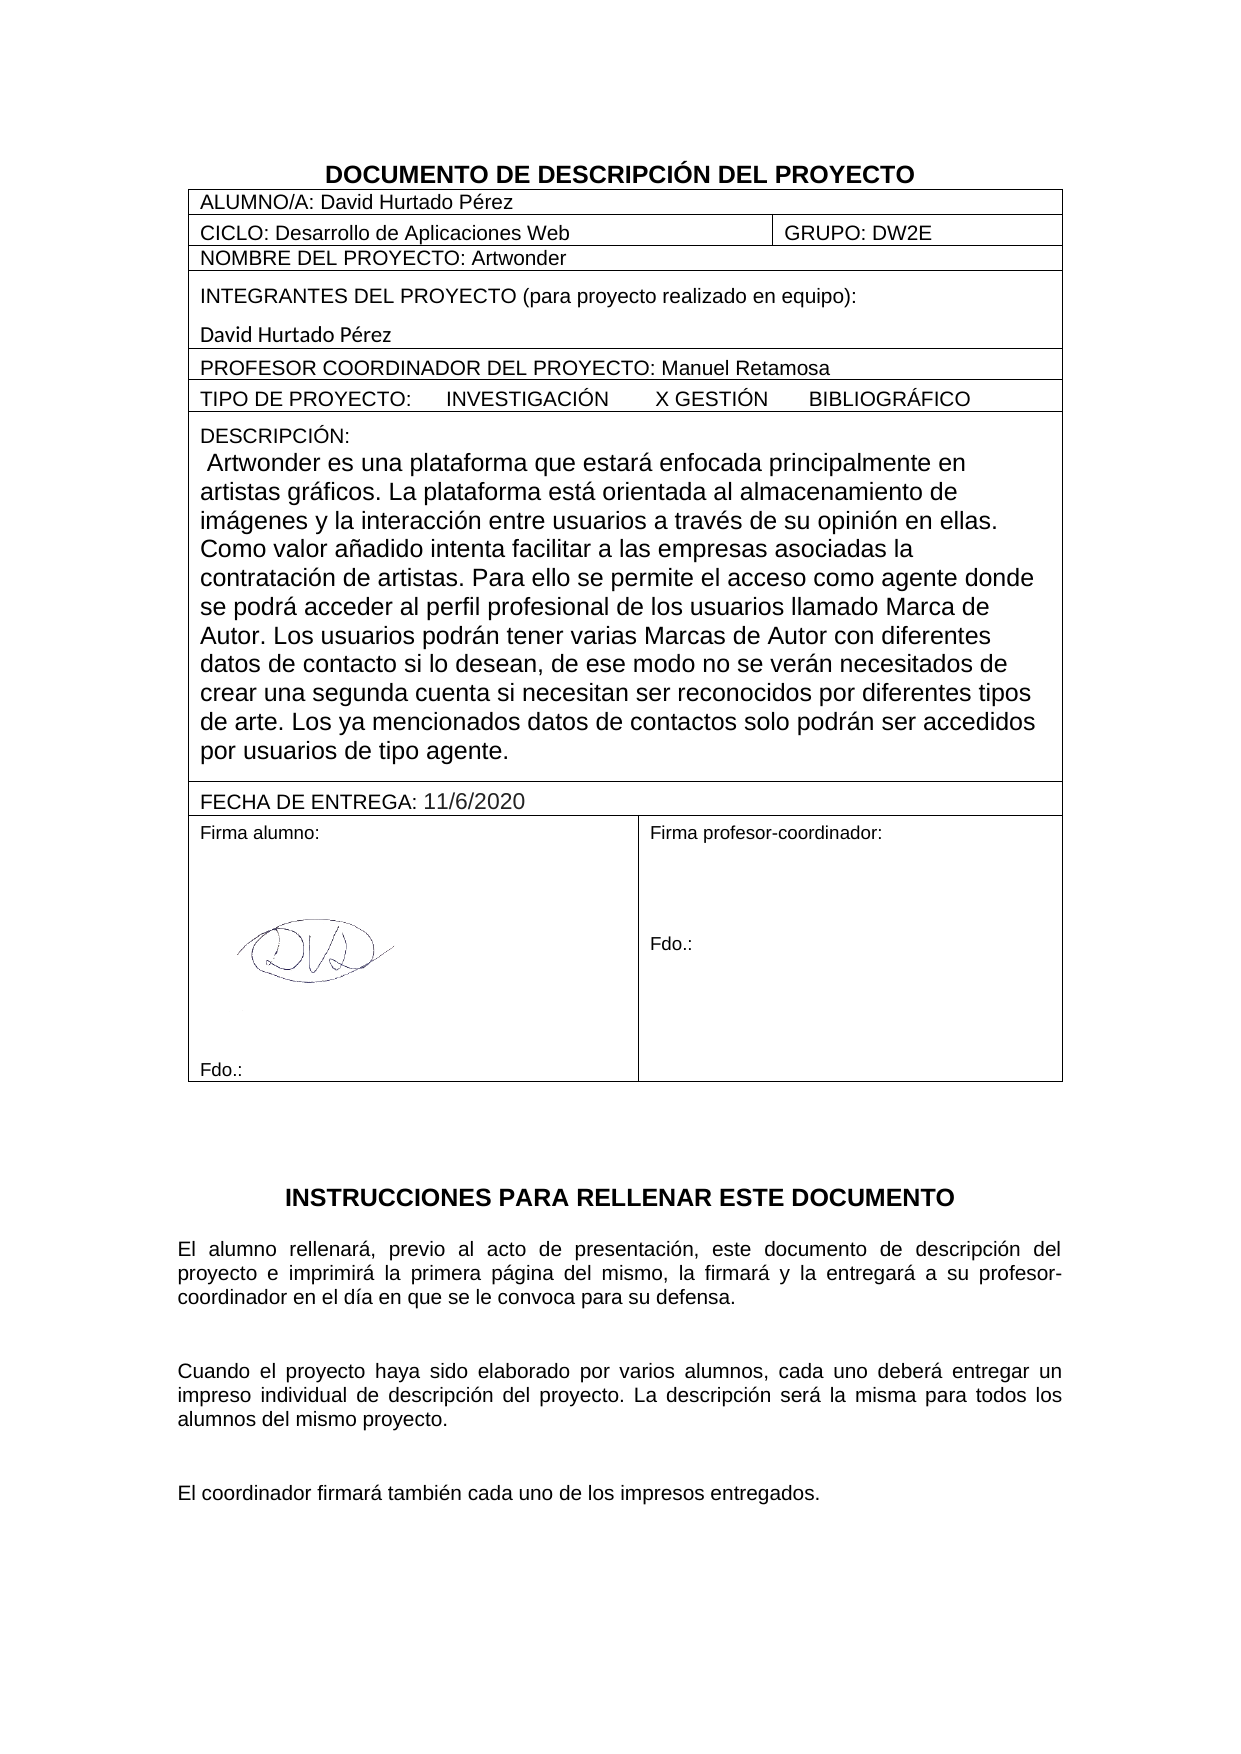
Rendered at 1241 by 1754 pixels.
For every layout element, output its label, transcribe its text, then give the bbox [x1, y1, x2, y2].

text INSTRUCCIONES PARA RELLENAR ESTE DOCUMENTO [177, 1183, 1063, 1212]
table_cell CICLO: Desarrollo de Aplicaciones Web [189, 215, 772, 245]
text El alumno rellenará, previo al acto de presentación, este documento de descripción del proyecto e imprimirá la primera página del mismo, la firmará y la entregará a su profesor-coordinador en el día en que se le convoca para su defensa. [177, 1237, 1063, 1309]
table_header ALUMNO/A: David Hurtado Pérez [189, 190, 1062, 214]
text DOCUMENTO DE DESCRIPCIÓN DEL PROYECTO [177, 160, 1063, 189]
table_cell Firma profesor-coordinador: Fdo.: [639, 816, 1062, 1081]
table_cell FECHA DE ENTREGA: 11/6/2020 [189, 782, 1062, 815]
table_cell NOMBRE DEL PROYECTO: Artwonder [189, 246, 1062, 270]
table_cell PROFESOR COORDINADOR DEL PROYECTO: Manuel Retamosa [189, 349, 1062, 379]
table_cell INTEGRANTES DEL PROYECTO (para proyecto realizado en equipo): David Hurtado Pérez [189, 271, 1062, 348]
table_cell DESCRIPCIÓN: Artwonder es una plataforma que estará enfocada principalmente en artistas gráficos. La plataforma está orientada al almacenamiento de imágenes y la interacción entre usuarios a través de su opinión en ellas. Como valor añadido intenta facilitar a las empresas asociadas la contratación de artistas. Para ello se permite el acceso como agente donde se podrá acceder al perfil profesional de los usuarios llamado Marca de Autor. Los usuarios podrán tener varias Marcas de Autor con diferentes datos de contacto si lo desean, de ese modo no se verán necesitados de crear una segunda cuenta si necesitan ser reconocidos por diferentes tipos de arte. Los ya mencionados datos de contactos solo podrán ser accedidos por usuarios de tipo agente. [189, 412, 1062, 781]
text Cuando el proyecto haya sido elaborado por varios alumnos, cada uno deberá entregar un impreso individual de descripción del proyecto. La descripción será la misma para todos los alumnos del mismo proyecto. [177, 1359, 1063, 1431]
table_cell Firma alumno: Fdo.: [189, 816, 638, 1081]
table_cell GRUPO: DW2E [773, 215, 1062, 245]
text El coordinador firmará también cada uno de los impresos entregados. [177, 1481, 1063, 1505]
table_cell TIPO DE PROYECTO: INVESTIGACIÓN X GESTIÓN BIBLIOGRÁFICO [189, 380, 1062, 411]
